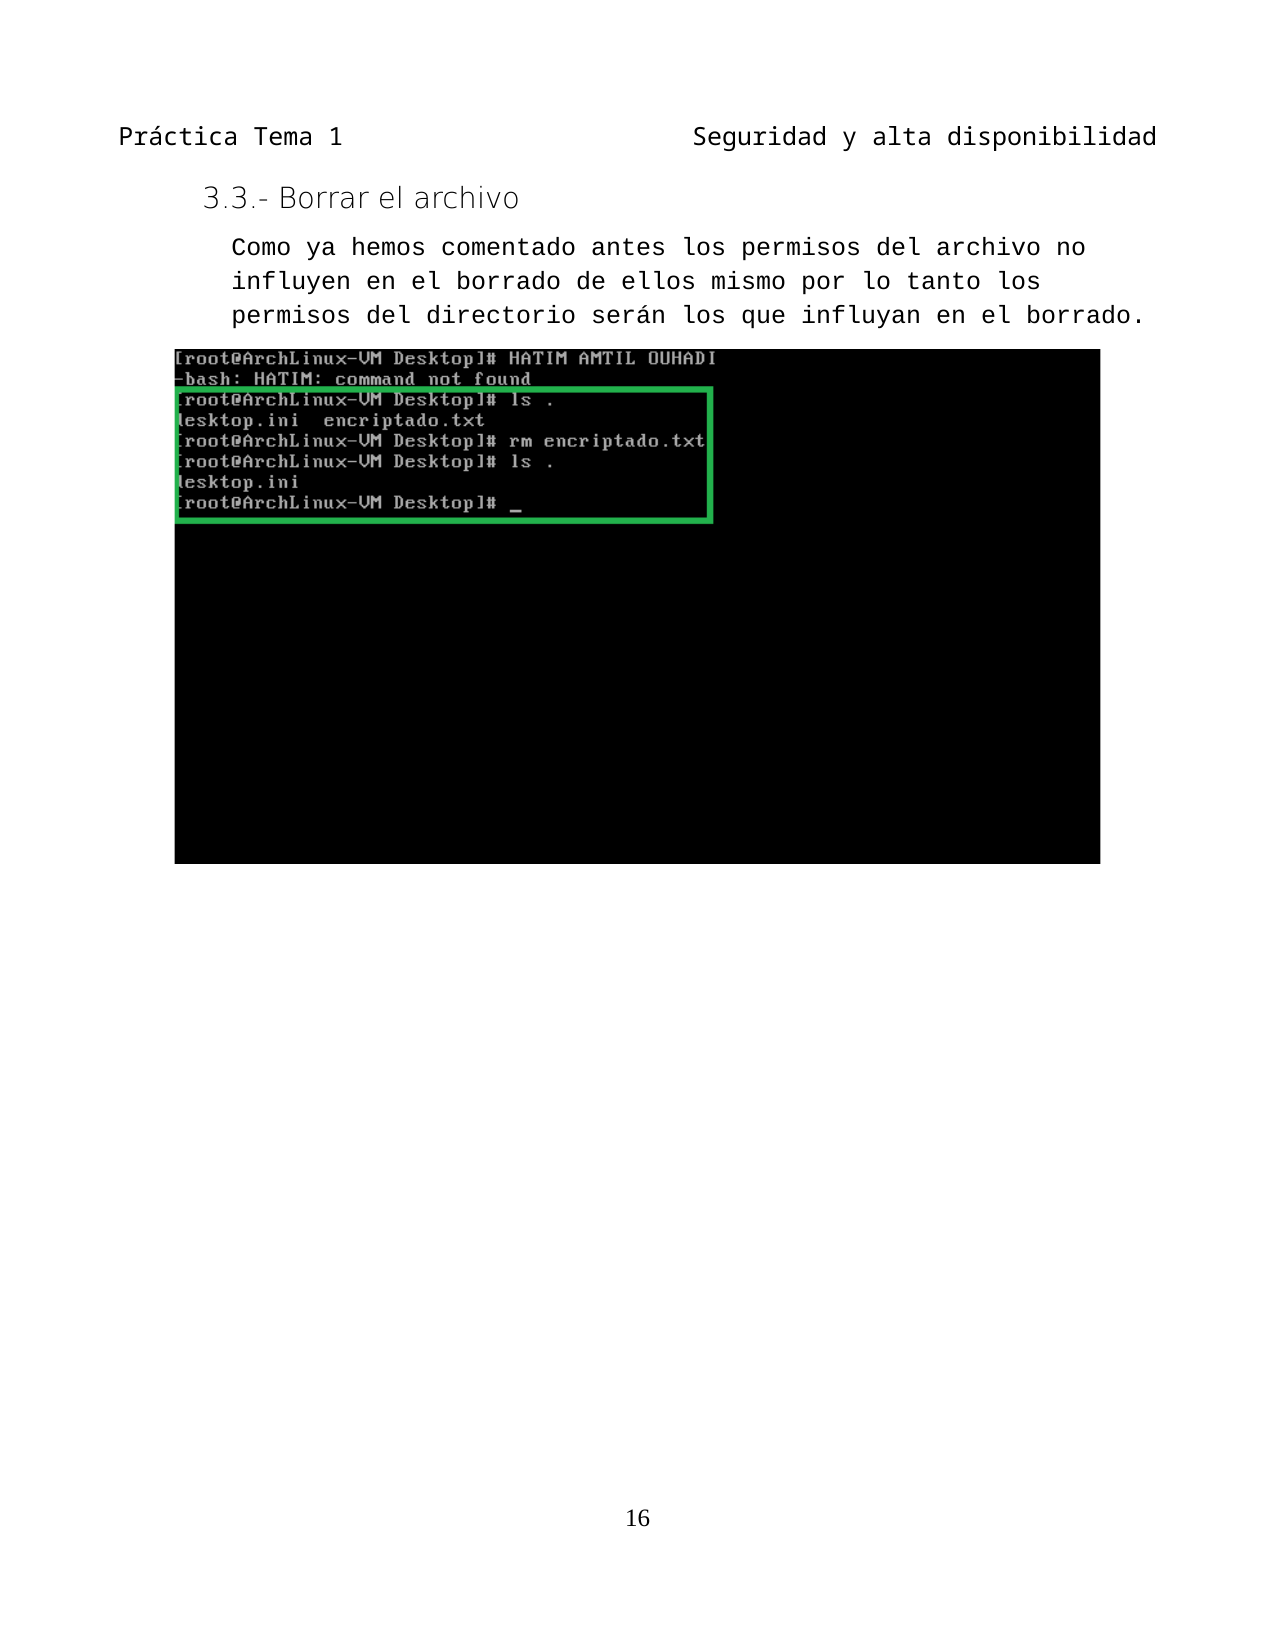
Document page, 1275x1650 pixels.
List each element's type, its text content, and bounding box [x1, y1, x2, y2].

list Borrar el archivo [193, 182, 1157, 216]
text Como ya hemos comentado antes los permisos del archivo no influyen en el borrado de ellos mismo por lo tanto los permisos del directorio serán los que influyan en el borrado. [231, 235, 1157, 331]
picture [174, 349, 1101, 864]
